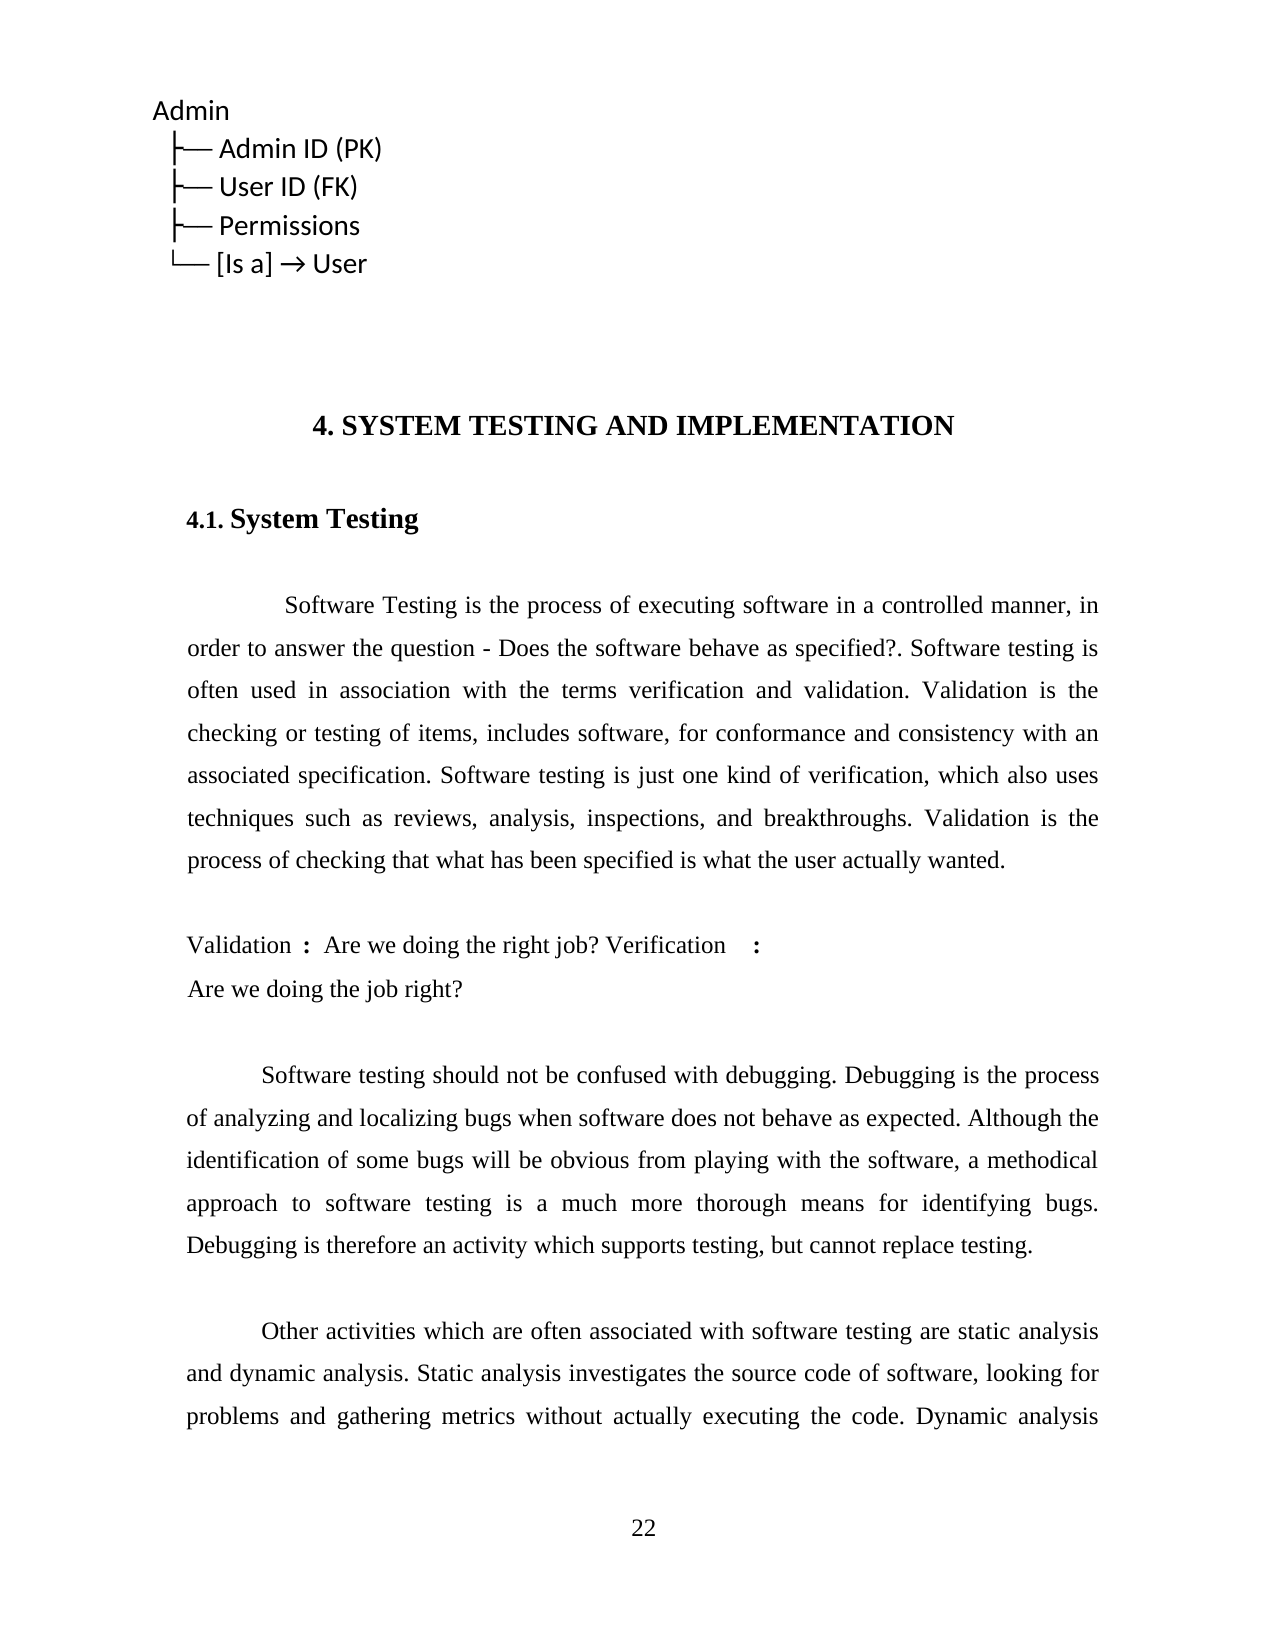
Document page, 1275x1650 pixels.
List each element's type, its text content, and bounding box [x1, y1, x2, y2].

text └── [Is a] → User [152, 245, 1181, 281]
subtitle 4.1. System Testing [186, 502, 1181, 535]
text Other activities which are often associated with software testing are static analysis and dynamic analysis. Static analysis investigates the source code of software, looking for problems and gathering metrics without actually executing the code. Dynamic analysis [186, 1316, 1100, 1429]
text Admin [152, 92, 1181, 127]
text ├── Admin ID (PK) [152, 130, 1181, 166]
text ├── User ID (FK) [152, 168, 1181, 204]
text Validation : Are we doing the right job? Verification : Are we doing the job right? [186, 931, 773, 1003]
text Software testing should not be confused with debugging. Debugging is the process of analyzing and localizing bugs when software does not behave as expected. Although the identification of some bugs will be obvious from playing with the software, a methodical approach to software testing is a much more thorough means for identifying bugs. Debugging is therefore an activity which supports testing, but cannot replace testing. [186, 1060, 1100, 1259]
text ├── Permissions [152, 207, 1181, 243]
subtitle 4. SYSTEM TESTING AND IMPLEMENTATION [152, 408, 1069, 442]
text Software Testing is the process of executing software in a controlled manner, in order to answer the question - Does the software behave as specified?. Software testing is often used in association with the terms verification and validation. Validation is the checking or testing of items, includes software, for conformance and consistency with an associated specification. Software testing is just one kind of verification, which also uses techniques such as reviews, analysis, inspections, and breakthroughs. Validation is the process of checking that what has been specified is what the user actually wanted. [186, 590, 1100, 874]
